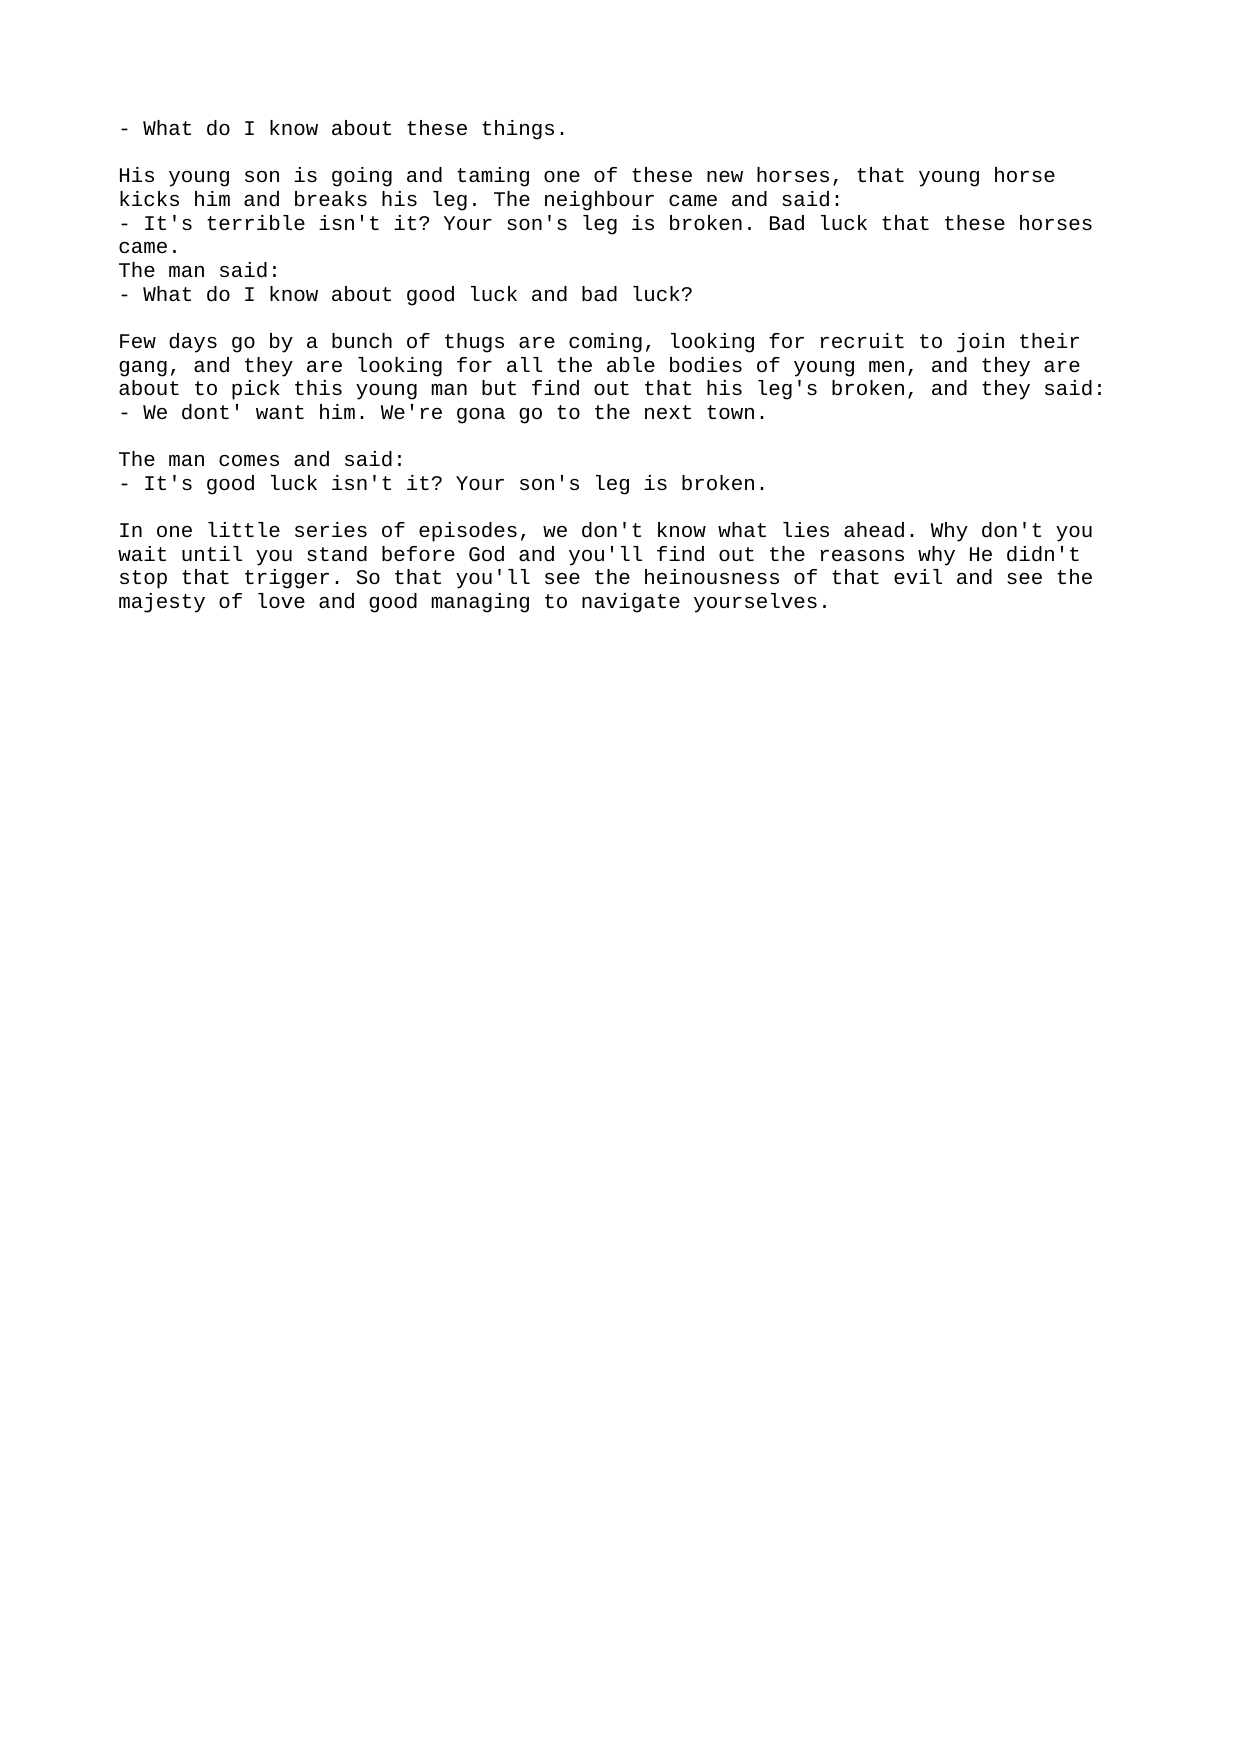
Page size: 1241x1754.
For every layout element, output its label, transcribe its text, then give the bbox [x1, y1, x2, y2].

text The man said: [118, 260, 1122, 284]
text - It's good luck isn't it? Your son's leg is broken. [118, 473, 1122, 496]
text - We dont' want him. We're gona go to the next town. [118, 402, 1122, 426]
text - What do I know about these things. [118, 118, 1122, 142]
text The man comes and said: [118, 449, 1122, 473]
text His young son is going and taming one of these new horses, that young horse kicks him and breaks his leg. The neighbour came and said: [118, 165, 1122, 213]
text Few days go by a bunch of thugs are coming, looking for recruit to join their gang, and they are looking for all the able bodies of young men, and they are about to pick this young man but find out that his leg's broken, and they said: [118, 331, 1122, 402]
text - What do I know about good luck and bad luck? [118, 284, 1122, 307]
text - It's terrible isn't it? Your son's leg is broken. Bad luck that these horses came. [118, 213, 1122, 260]
text In one little series of episodes, we don't know what lies ahead. Why don't you wait until you stand before God and you'll find out the reasons why He didn't stop that trigger. So that you'll see the heinousness of that evil and see the majesty of love and good managing to navigate yourselves. [118, 520, 1122, 615]
